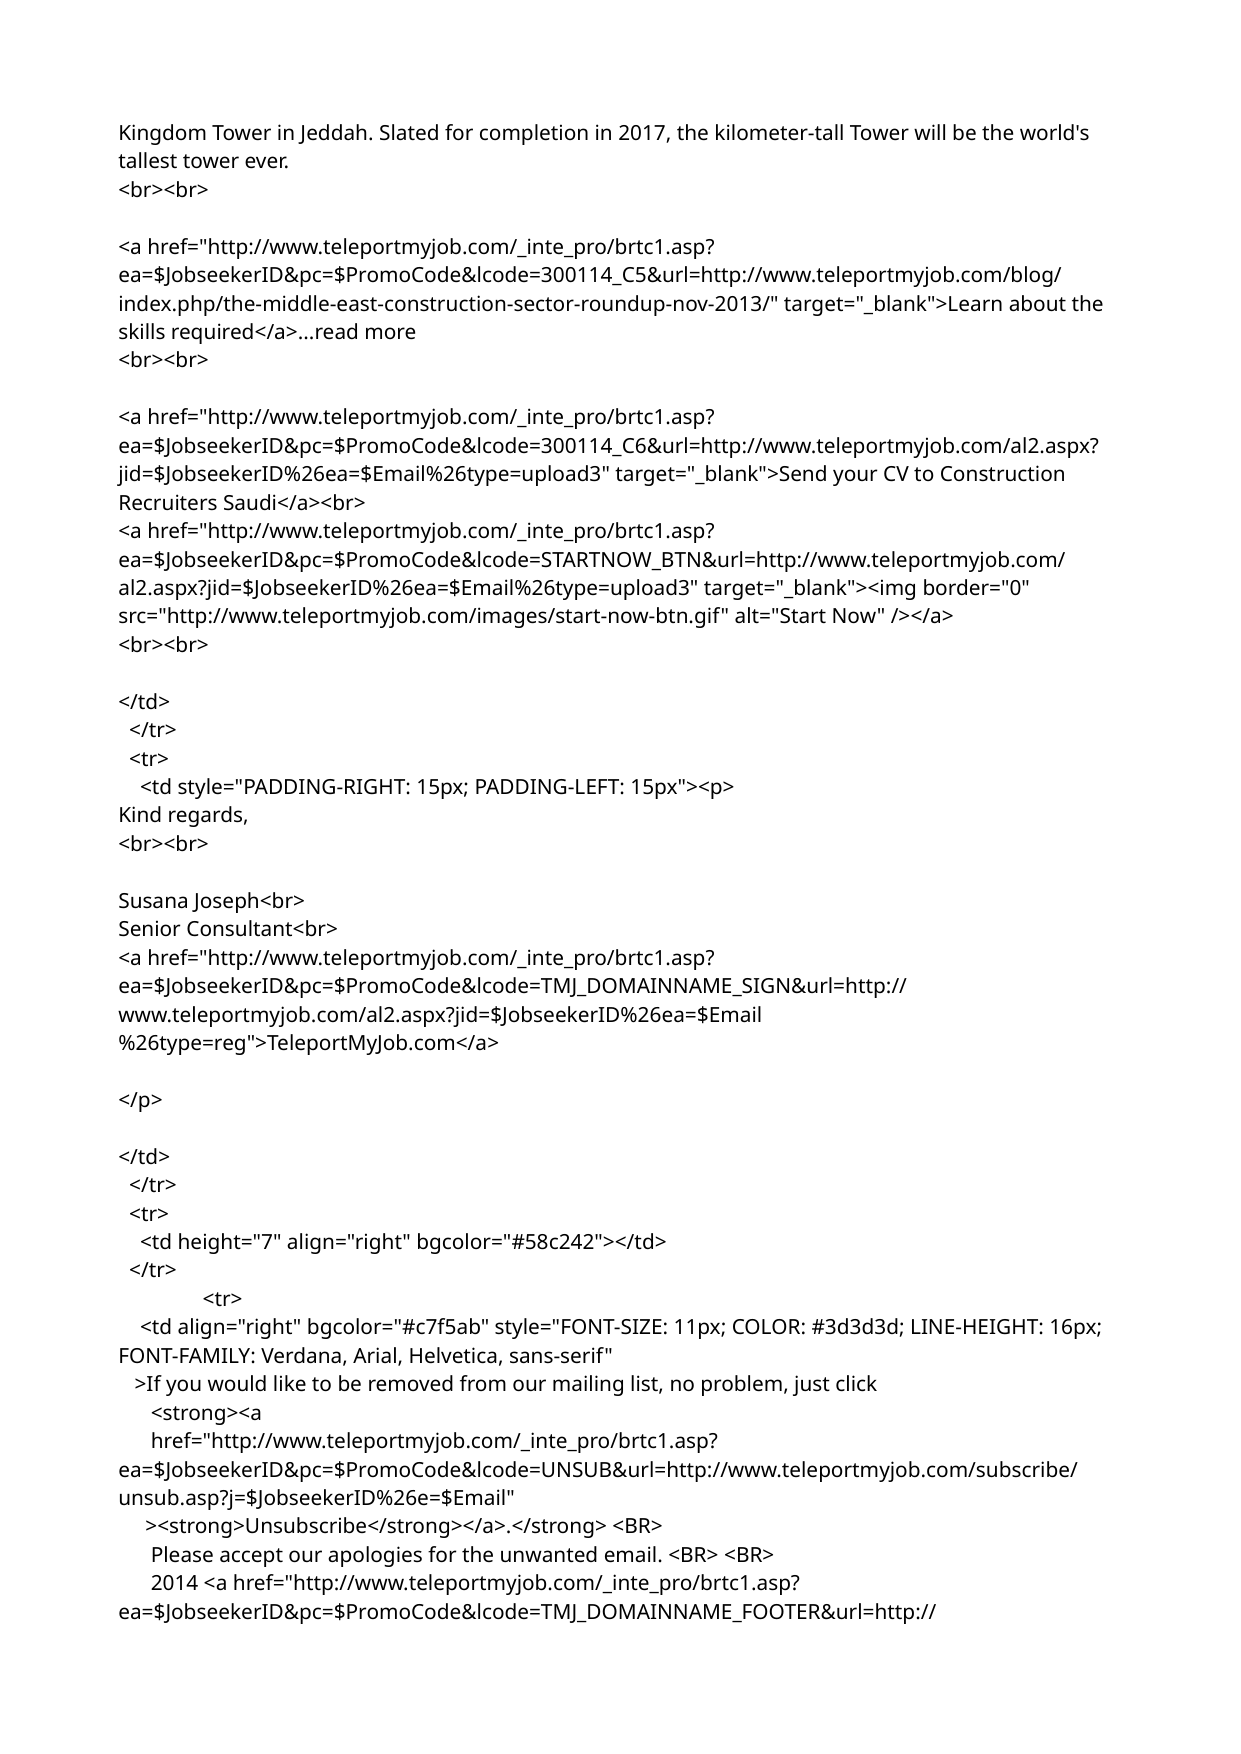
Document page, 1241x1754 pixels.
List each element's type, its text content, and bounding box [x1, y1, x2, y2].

text <a href="http://www.teleportmyjob.com/_inte_pro/brtc1.asp?ea=$JobseekerID&pc=$PromoCode&lcode=300114_C6&url=http://www.teleportmyjob.com/al2.aspx?jid=$JobseekerID%26ea=$Email%26type=upload3" target="_blank">Send your CV to Construction Recruiters Saudi</a><br> [118, 402, 1122, 516]
text <a href="http://www.teleportmyjob.com/_inte_pro/brtc1.asp?ea=$JobseekerID&pc=$PromoCode&lcode=STARTNOW_BTN&url=http://www.teleportmyjob.com/al2.aspx?jid=$JobseekerID%26ea=$Email%26type=upload3" target="_blank"><img border="0" src="http://www.teleportmyjob.com/images/start-now-btn.gif" alt="Start Now" /></a> [118, 516, 1122, 630]
text 2014 <a href="http://www.teleportmyjob.com/_inte_pro/brtc1.asp?ea=$JobseekerID&pc=$PromoCode&lcode=TMJ_DOMAINNAME_FOOTER&url=http:// [118, 1568, 1122, 1625]
text Kind regards, [118, 801, 1122, 829]
text <br><br> [118, 630, 1122, 658]
text <tr> [118, 1284, 1122, 1312]
text </td> [118, 687, 1122, 715]
text </td> [118, 1142, 1122, 1170]
text <a href="http://www.teleportmyjob.com/_inte_pro/brtc1.asp?ea=$JobseekerID&pc=$PromoCode&lcode=300114_C5&url=http://www.teleportmyjob.com/blog/index.php/the-middle-east-construction-sector-roundup-nov-2013/" target="_blank">Learn about the skills required</a>...read more [118, 232, 1122, 346]
text Kingdom Tower in Jeddah. Slated for completion in 2017, the kilometer-tall Tower will be the world's tallest tower ever. [118, 118, 1122, 175]
text Senior Consultant<br> [118, 914, 1122, 943]
text <td height="7" align="right" bgcolor="#58c242"></td> [118, 1227, 1122, 1256]
text ><strong>Unsubscribe</strong></a>.</strong> <BR> [118, 1512, 1122, 1540]
text <a href="http://www.teleportmyjob.com/_inte_pro/brtc1.asp?ea=$JobseekerID&pc=$PromoCode&lcode=TMJ_DOMAINNAME_SIGN&url=http://www.teleportmyjob.com/al2.aspx?jid=$JobseekerID%26ea=$Email%26type=reg">TeleportMyJob.com</a> [118, 943, 1122, 1057]
text <br><br> [118, 346, 1122, 374]
text >If you would like to be removed from our mailing list, no problem, just click [118, 1369, 1122, 1398]
text </tr> [118, 1256, 1122, 1284]
text </tr> [118, 1170, 1122, 1199]
text <td style="PADDING-RIGHT: 15px; PADDING-LEFT: 15px"><p> [118, 772, 1122, 801]
text </tr> [118, 715, 1122, 744]
text <td align="right" bgcolor="#c7f5ab" style="FONT-SIZE: 11px; COLOR: #3d3d3d; LINE-HEIGHT: 16px; FONT-FAMILY: Verdana, Arial, Helvetica, sans-serif" [118, 1312, 1122, 1369]
text <br><br> [118, 175, 1122, 203]
text href="http://www.teleportmyjob.com/_inte_pro/brtc1.asp?ea=$JobseekerID&pc=$PromoCode&lcode=UNSUB&url=http://www.teleportmyjob.com/subscribe/unsub.asp?j=$JobseekerID%26e=$Email" [118, 1426, 1122, 1512]
text <tr> [118, 1199, 1122, 1227]
text <strong><a [118, 1398, 1122, 1426]
text Please accept our apologies for the unwanted email. <BR> <BR> [118, 1540, 1122, 1568]
text </p> [118, 1085, 1122, 1113]
text <tr> [118, 744, 1122, 772]
text <br><br> [118, 829, 1122, 857]
text Susana Joseph<br> [118, 886, 1122, 914]
